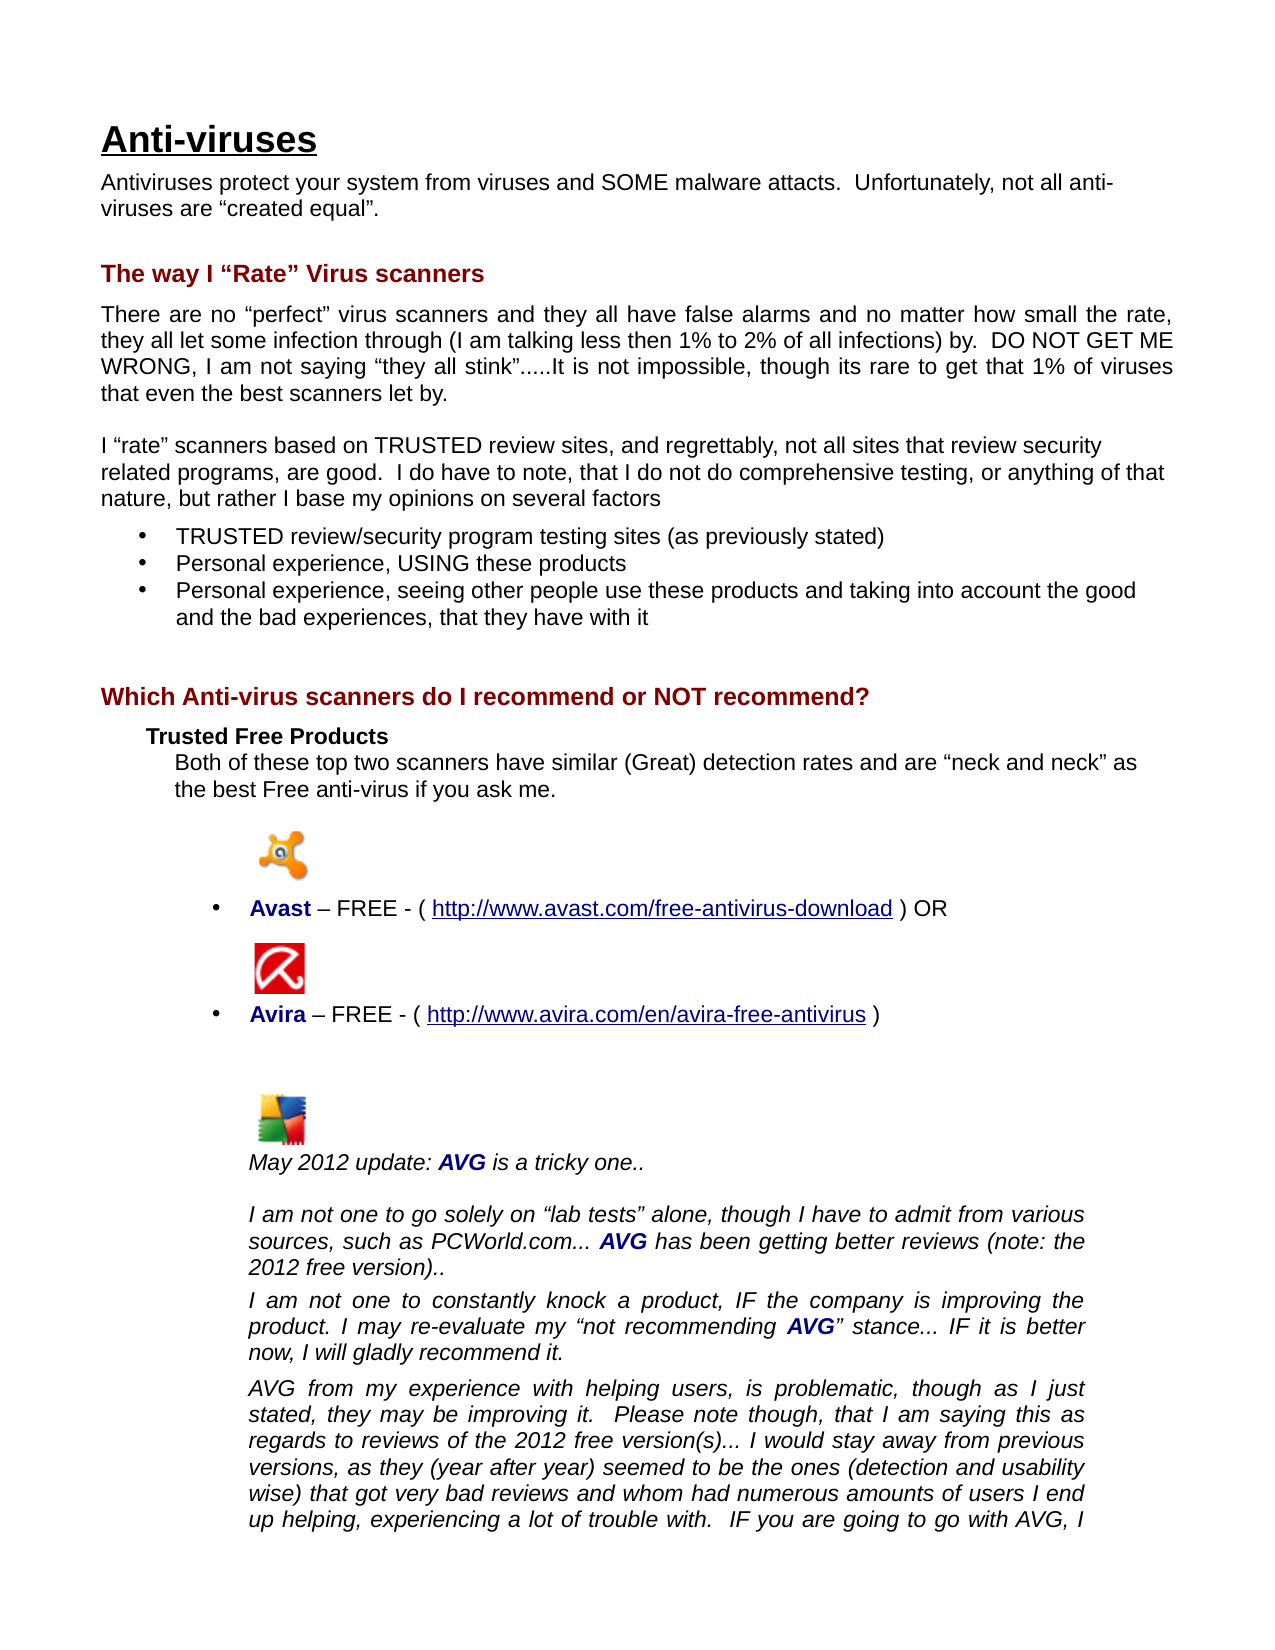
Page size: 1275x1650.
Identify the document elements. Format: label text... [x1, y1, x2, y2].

text AVG from my experience with helping users, is problematic, though as I just stated, they may be improving it. Please note though, that I am saying this as regards to reviews of the 2012 free version(s)... I would stay away from previous versions, as they (year after year) seemed to be the ones (detection and usability wise) that got very bad reviews and whom had numerous amounts of users I end up helping, experiencing a lot of trouble with. IF you are going to go with AVG, I [248, 1374, 1088, 1533]
picture [254, 943, 305, 994]
list Avast – FREE - ( http://www.avast.com/free-antivirus-download ) OR [212, 895, 1174, 922]
list Avira – FREE - ( http://www.avira.com/en/avira-free-antivirus ) [212, 1001, 1174, 1028]
text Antiviruses protect your system from viruses and SOME malware attacts. Unfortunately, not all anti-viruses are “created equal”. [101, 169, 1174, 222]
text I am not one to go solely on “lab tests” alone, though I have to admit from various sources, such as PCWorld.com... AVG has been getting better reviews (note: the 2012 free version).. [248, 1201, 1088, 1281]
picture [257, 1094, 308, 1145]
subtitle Trusted Free Products [146, 723, 1174, 749]
list Personal experience, seeing other people use these products and taking into account the good and the bad experiences, that they have with it [138, 577, 1174, 630]
text There are no “perfect” virus scanners and they all have false alarms and no matter how small the rate, they all let some infection through (I am talking less then 1% to 2% of all infections) by. DO NOT GET ME WRONG, I am not saying “they all stink”.....It is not impossible, though its rare to get that 1% of viruses that even the best scanners let by. [101, 301, 1174, 406]
subtitle Which Anti-virus scanners do I recommend or NOT recommend? [101, 682, 1174, 710]
list TRUSTED review/security program testing sites (as previously stated) [138, 523, 1174, 550]
text Both of these top two scanners have similar (Great) detection rates and are “neck and neck” as the best Free anti-virus if you ask me. [174, 749, 1174, 802]
subtitle The way I “Rate” Virus scanners [101, 259, 1174, 288]
subtitle Anti-viruses [101, 117, 1174, 160]
text May 2012 update: AVG is a tricky one.. [248, 1149, 1088, 1175]
list Personal experience, USING these products [138, 550, 1174, 577]
text I am not one to constantly knock a product, IF the company is improving the product. I may re-evaluate my “not recommending AVG” stance... IF it is better now, I will gladly recommend it. [248, 1287, 1088, 1366]
text I “rate” scanners based on TRUSTED review sites, and regrettably, not all sites that review security related programs, are good. I do have to note, that I do not do comprehensive testing, or anything of that nature, but rather I base my opinions on several factors [101, 432, 1174, 511]
picture [258, 831, 309, 881]
